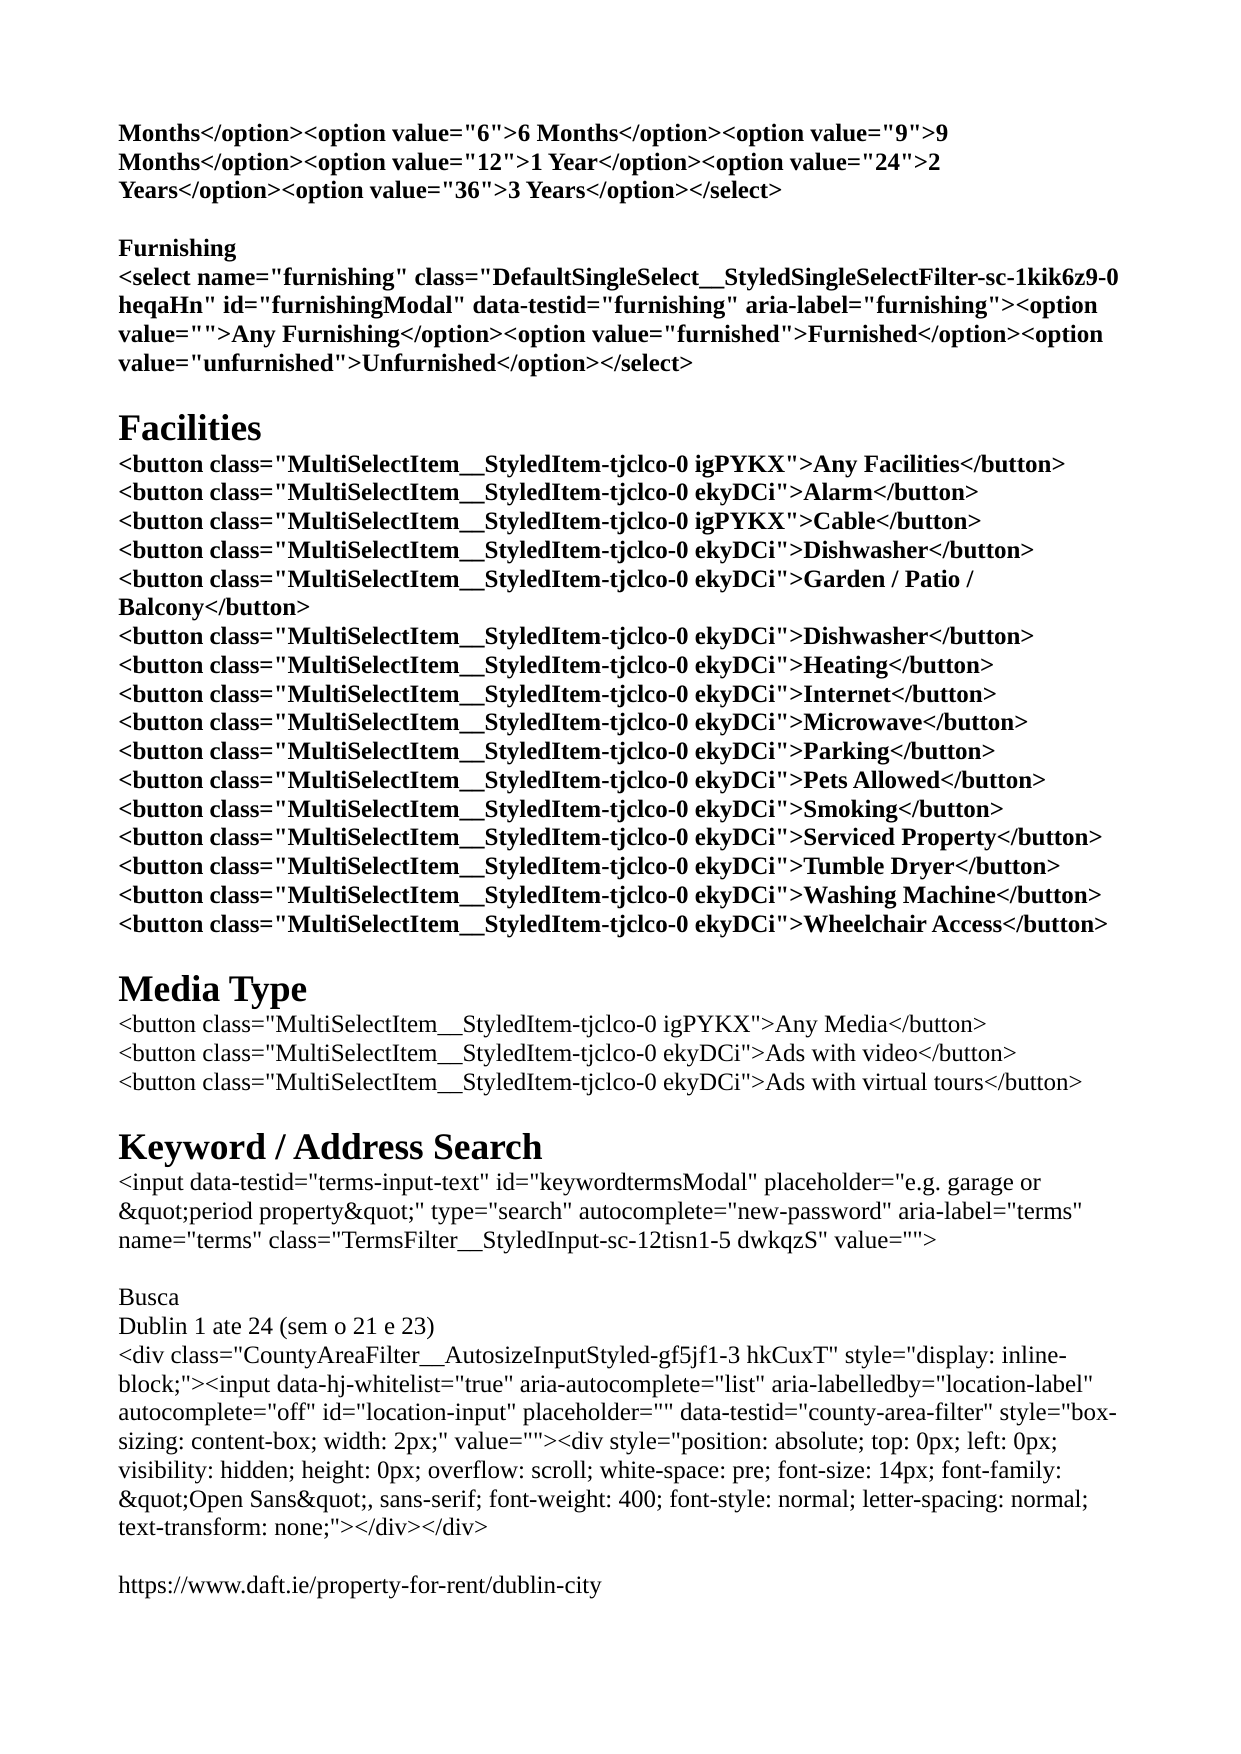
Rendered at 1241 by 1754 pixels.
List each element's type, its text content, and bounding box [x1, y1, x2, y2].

text Media Type [118, 966, 1122, 1009]
text <button class="MultiSelectItem__StyledItem-tjclco-0 ekyDCi">Internet</button> [118, 679, 1122, 707]
text <button class="MultiSelectItem__StyledItem-tjclco-0 igPYKX">Any Media</button> [118, 1009, 1122, 1038]
text Facilities [118, 406, 1122, 449]
text <button class="MultiSelectItem__StyledItem-tjclco-0 ekyDCi">Microwave</button> [118, 707, 1122, 736]
text <button class="MultiSelectItem__StyledItem-tjclco-0 igPYKX">Cable</button> [118, 506, 1122, 535]
text <button class="MultiSelectItem__StyledItem-tjclco-0 ekyDCi">Heating</button> [118, 650, 1122, 679]
text <select name="furnishing" class="DefaultSingleSelect__StyledSingleSelectFilter-sc-1kik6z9-0 heqaHn" id="furnishingModal" data-testid="furnishing" aria-label="furnishing"><option value="">Any Furnishing</option><option value="furnished">Furnished</option><option value="unfurnished">Unfurnished</option></select> [118, 262, 1122, 377]
text Furnishing [118, 233, 1122, 262]
text <button class="MultiSelectItem__StyledItem-tjclco-0 ekyDCi">Ads with video</button> [118, 1038, 1122, 1067]
text Keyword / Address Search [118, 1124, 1122, 1167]
text <button class="MultiSelectItem__StyledItem-tjclco-0 ekyDCi">Tumble Dryer</button> [118, 851, 1122, 880]
text Dublin 1 ate 24 (sem o 21 e 23) [118, 1311, 1122, 1340]
text <button class="MultiSelectItem__StyledItem-tjclco-0 ekyDCi">Parking</button> [118, 736, 1122, 765]
text <button class="MultiSelectItem__StyledItem-tjclco-0 ekyDCi">Garden / Patio / Balcony</button> [118, 564, 1122, 621]
text <button class="MultiSelectItem__StyledItem-tjclco-0 ekyDCi">Smoking</button> [118, 794, 1122, 822]
text <input data-testid="terms-input-text" id="keywordtermsModal" placeholder="e.g. garage or &quot;period property&quot;" type="search" autocomplete="new-password" aria-label="terms" name="terms" class="TermsFilter__StyledInput-sc-12tisn1-5 dwkqzS" value=""> [118, 1167, 1122, 1254]
text <button class="MultiSelectItem__StyledItem-tjclco-0 ekyDCi">Alarm</button> [118, 477, 1122, 506]
text <div class="CountyAreaFilter__AutosizeInputStyled-gf5jf1-3 hkCuxT" style="display: inline-block;"><input data-hj-whitelist="true" aria-autocomplete="list" aria-labelledby="location-label" autocomplete="off" id="location-input" placeholder="" data-testid="county-area-filter" style="box-sizing: content-box; width: 2px;" value=""><div style="position: absolute; top: 0px; left: 0px; visibility: hidden; height: 0px; overflow: scroll; white-space: pre; font-size: 14px; font-family: &quot;Open Sans&quot;, sans-serif; font-weight: 400; font-style: normal; letter-spacing: normal; text-transform: none;"></div></div> [118, 1340, 1122, 1541]
text https://www.daft.ie/property-for-rent/dublin-city [118, 1570, 1122, 1599]
text <button class="MultiSelectItem__StyledItem-tjclco-0 ekyDCi">Wheelchair Access</button> [118, 909, 1122, 937]
text <button class="MultiSelectItem__StyledItem-tjclco-0 ekyDCi">Pets Allowed</button> [118, 765, 1122, 794]
text <button class="MultiSelectItem__StyledItem-tjclco-0 igPYKX">Any Facilities</button> [118, 449, 1122, 477]
text Months</option><option value="6">6 Months</option><option value="9">9 Months</option><option value="12">1 Year</option><option value="24">2 Years</option><option value="36">3 Years</option></select> [118, 118, 1122, 204]
text <button class="MultiSelectItem__StyledItem-tjclco-0 ekyDCi">Dishwasher</button> [118, 621, 1122, 650]
text <button class="MultiSelectItem__StyledItem-tjclco-0 ekyDCi">Serviced Property</button> [118, 822, 1122, 851]
text <button class="MultiSelectItem__StyledItem-tjclco-0 ekyDCi">Ads with virtual tours</button> [118, 1067, 1122, 1096]
text <button class="MultiSelectItem__StyledItem-tjclco-0 ekyDCi">Washing Machine</button> [118, 880, 1122, 909]
text Busca [118, 1282, 1122, 1311]
text <button class="MultiSelectItem__StyledItem-tjclco-0 ekyDCi">Dishwasher</button> [118, 535, 1122, 564]
